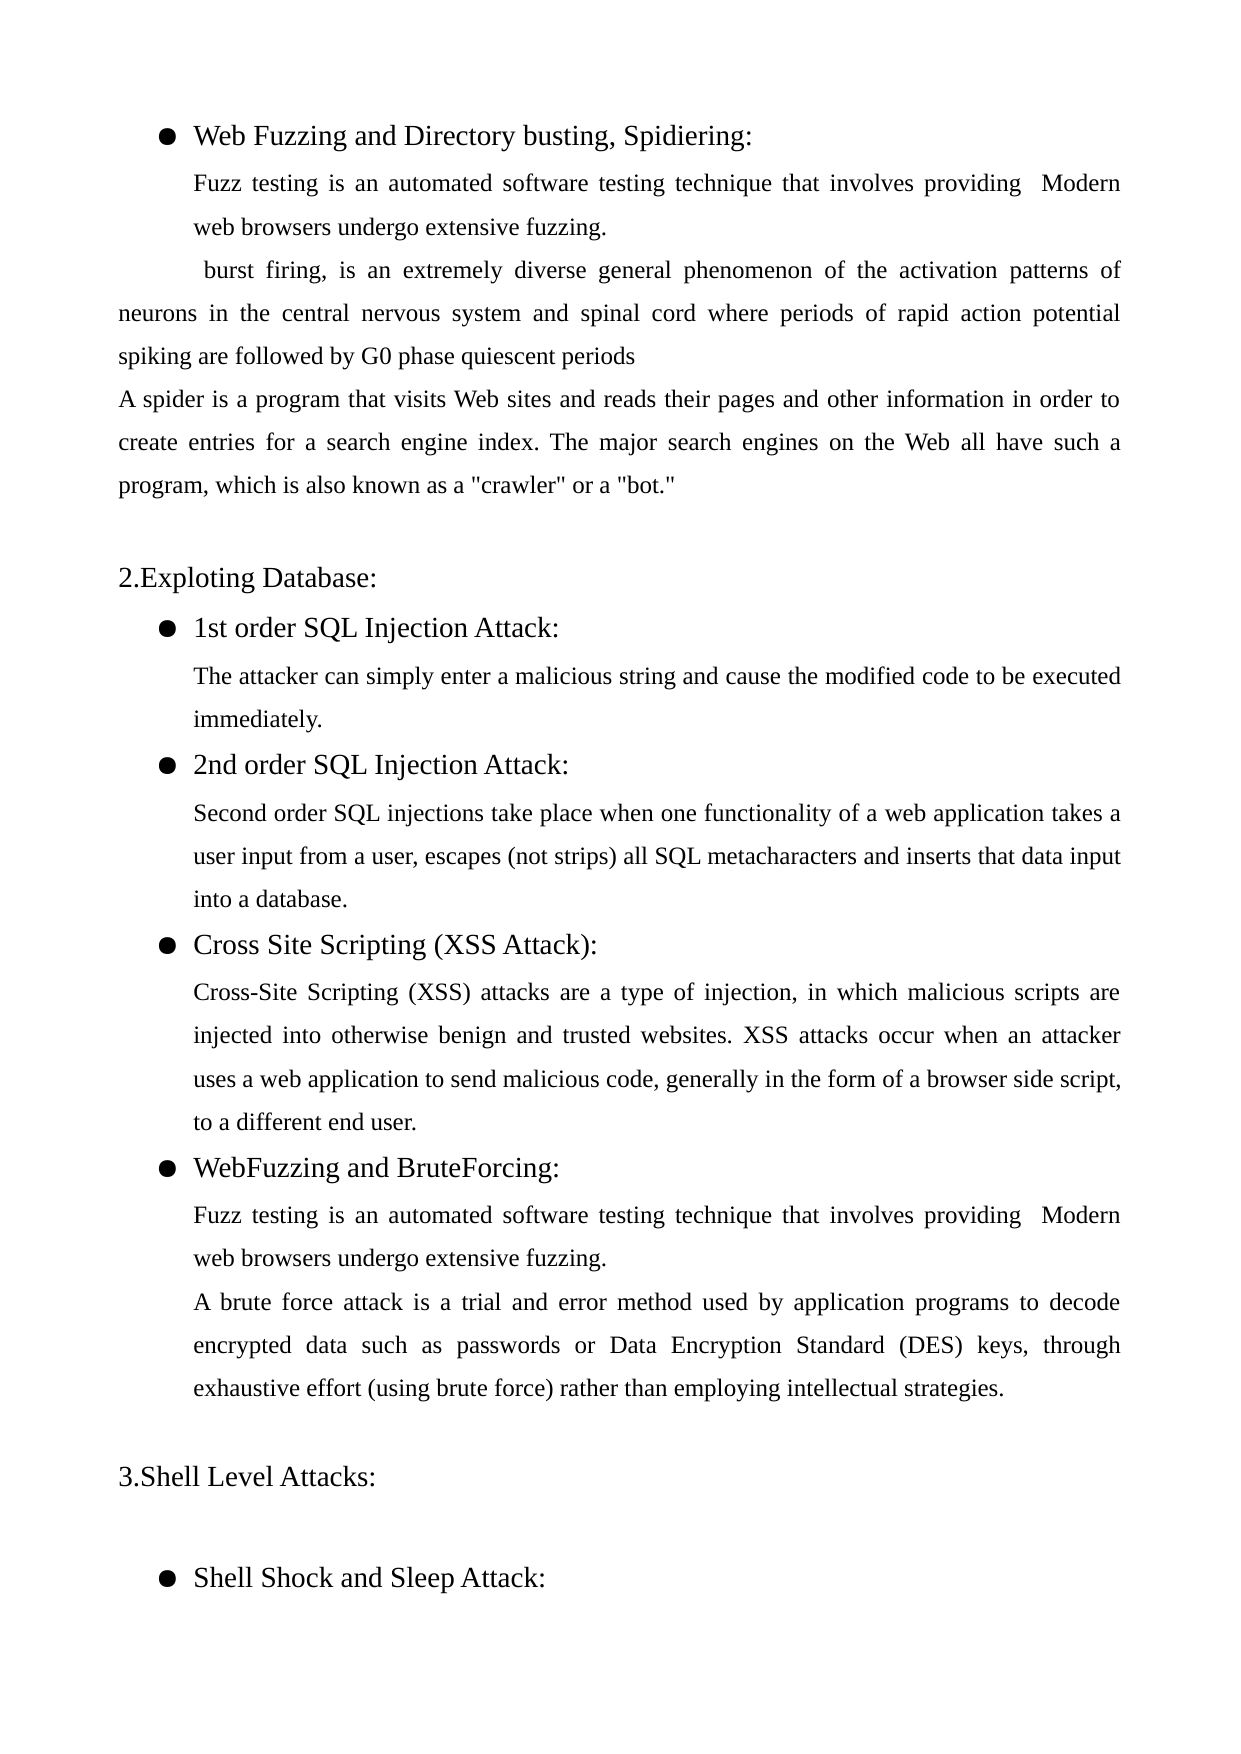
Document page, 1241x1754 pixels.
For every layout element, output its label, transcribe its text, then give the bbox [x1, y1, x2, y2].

list Fuzz testing is an automated software testing technique that involves providing Modern web browsers undergo extensive fuzzing. [156, 168, 1122, 240]
list Cross Site Scripting (XSS Attack): [156, 927, 1122, 961]
text 2.Exploting Database: [118, 560, 1122, 594]
list Fuzz testing is an automated software testing technique that involves providing Modern web browsers undergo extensive fuzzing. [156, 1200, 1122, 1272]
list The attacker can simply enter a malicious string and cause the modified code to be executed immediately. [156, 661, 1122, 733]
list A brute force attack is a trial and error method used by application programs to decode encrypted data such as passwords or Data Encryption Standard (DES) keys, through exhaustive effort (using brute force) rather than employing intellectual strategies. [156, 1287, 1122, 1402]
list Second order SQL injections take place when one functionality of a web application takes a user input from a user, escapes (not strips) all SQL metacharacters and inserts that data input into a database. [156, 798, 1122, 913]
text A spider is a program that visits Web sites and reads their pages and other information in order to create entries for a search engine index. The major search engines on the Web all have such a program, which is also known as a "crawler" or a "bot." [118, 384, 1122, 499]
list Web Fuzzing and Directory busting, Spidiering: [156, 118, 1122, 152]
list 1st order SQL Injection Attack: [156, 611, 1122, 644]
text burst firing, is an extremely diverse general phenomenon of the activation patterns of neurons in the central nervous system and spinal cord where periods of rapid action potential spiking are followed by G0 phase quiescent periods [118, 255, 1122, 370]
text 3.Shell Level Attacks: [118, 1459, 1122, 1493]
list WebFuzzing and BruteForcing: [156, 1150, 1122, 1183]
list Shell Shock and Sleep Attack: [156, 1560, 1122, 1593]
list 2nd order SQL Injection Attack: [156, 747, 1122, 781]
list Cross-Site Scripting (XSS) attacks are a type of injection, in which malicious scripts are injected into otherwise benign and trusted websites. XSS attacks occur when an attacker uses a web application to send malicious code, generally in the form of a browser side script, to a different end user. [156, 977, 1122, 1136]
